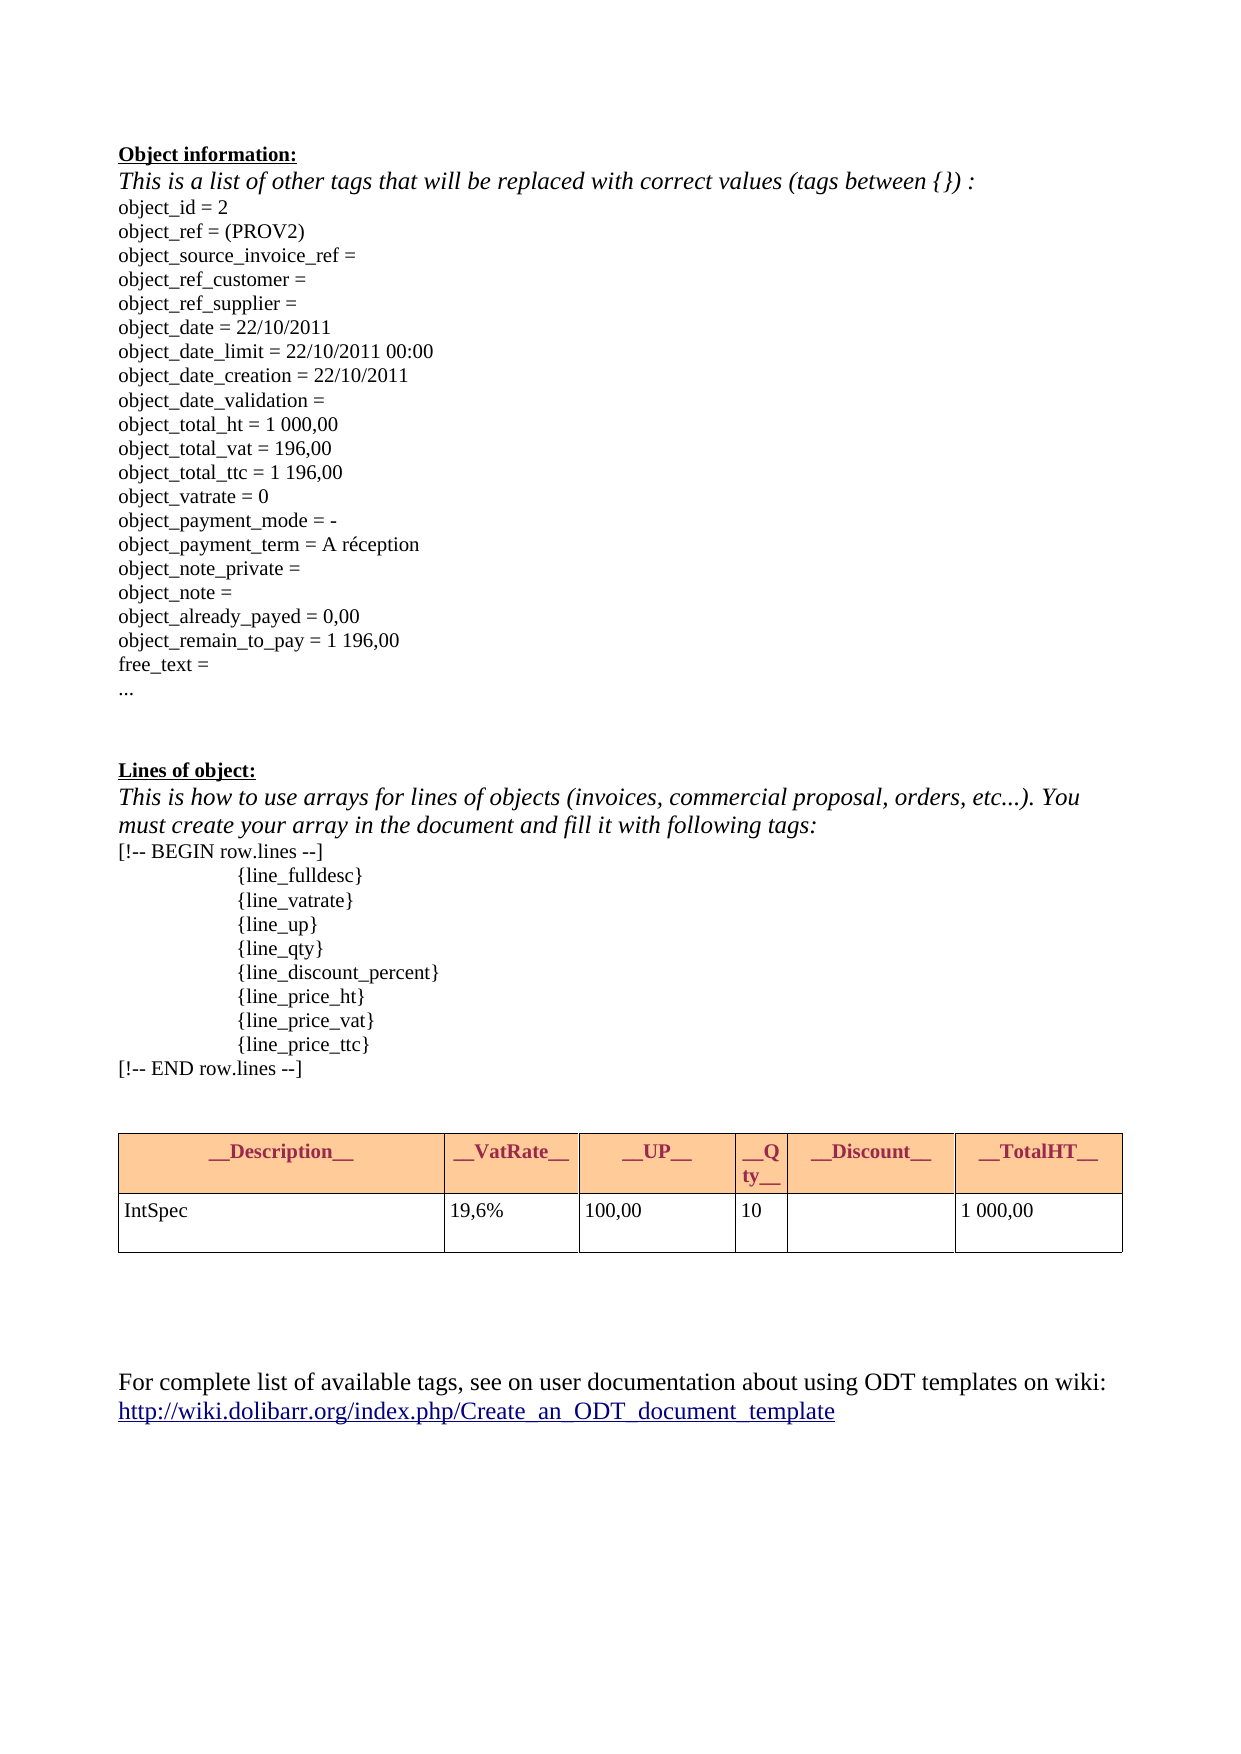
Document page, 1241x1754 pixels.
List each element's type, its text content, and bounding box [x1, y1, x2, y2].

text object_date_creation = 22/10/2011 [118, 363, 1122, 387]
text object_date_validation = [118, 387, 1122, 412]
text {line_qty} [118, 936, 1122, 960]
text object_date = 22/10/2011 [118, 315, 1122, 339]
text This is a list of other tags that will be replaced with correct values (tags between {}) : [118, 166, 1122, 195]
table_cell 10 [736, 1194, 787, 1252]
text object_total_ht = 1 000,00 [118, 412, 1122, 436]
table_header __UP__ [580, 1134, 735, 1193]
text object_ref = (PROV2) [118, 219, 1122, 243]
text Lines of object: [118, 758, 1122, 782]
text {line_vatrate} [118, 887, 1122, 912]
text Object information: [118, 142, 1122, 166]
text [!-- BEGIN row.lines --] [118, 839, 1122, 863]
table_header __Discount__ [788, 1134, 954, 1193]
text {line_fulldesc} [118, 863, 1122, 887]
text object_note = [118, 580, 1122, 604]
text object_total_ttc = 1 196,00 [118, 460, 1122, 484]
text object_source_invoice_ref = [118, 243, 1122, 267]
table_header __Description__ [119, 1134, 444, 1193]
text object_ref_customer = [118, 267, 1122, 291]
text free_text = [118, 652, 1122, 676]
table_cell 1 000,00 [956, 1194, 1122, 1252]
table_header __Qty__ [736, 1134, 787, 1193]
table_cell IntSpec [119, 1194, 444, 1252]
text object_payment_mode = - [118, 508, 1122, 532]
table_header __VatRate__ [445, 1134, 578, 1193]
text object_already_payed = 0,00 [118, 604, 1122, 628]
table_header __TotalHT__ [956, 1134, 1122, 1193]
text {line_price_ttc} [118, 1032, 1122, 1056]
text object_note_private = [118, 556, 1122, 580]
text object_id = 2 [118, 195, 1122, 219]
text {line_discount_percent} [118, 960, 1122, 984]
table_cell [788, 1194, 954, 1252]
text object_date_limit = 22/10/2011 00:00 [118, 339, 1122, 363]
text {line_price_ht} [118, 984, 1122, 1008]
text object_ref_supplier = [118, 291, 1122, 315]
text {line_price_vat} [118, 1008, 1122, 1032]
text object_total_vat = 196,00 [118, 436, 1122, 460]
text object_vatrate = 0 [118, 484, 1122, 508]
text ... [118, 676, 1122, 700]
text {line_up} [118, 912, 1122, 936]
text [!-- END row.lines --] [118, 1056, 1122, 1080]
text object_payment_term = A réception [118, 532, 1122, 556]
table_cell 19,6% [445, 1194, 578, 1252]
text This is how to use arrays for lines of objects (invoices, commercial proposal, orders, etc...). You must create your array in the document and fill it with following tags: [118, 782, 1122, 839]
table_cell 100,00 [580, 1194, 735, 1252]
text object_remain_to_pay = 1 196,00 [118, 628, 1122, 652]
text For complete list of available tags, see on user documentation about using ODT templates on wiki: [118, 1367, 1122, 1396]
text http://wiki.dolibarr.org/index.php/Create_an_ODT_document_template [118, 1396, 1122, 1425]
